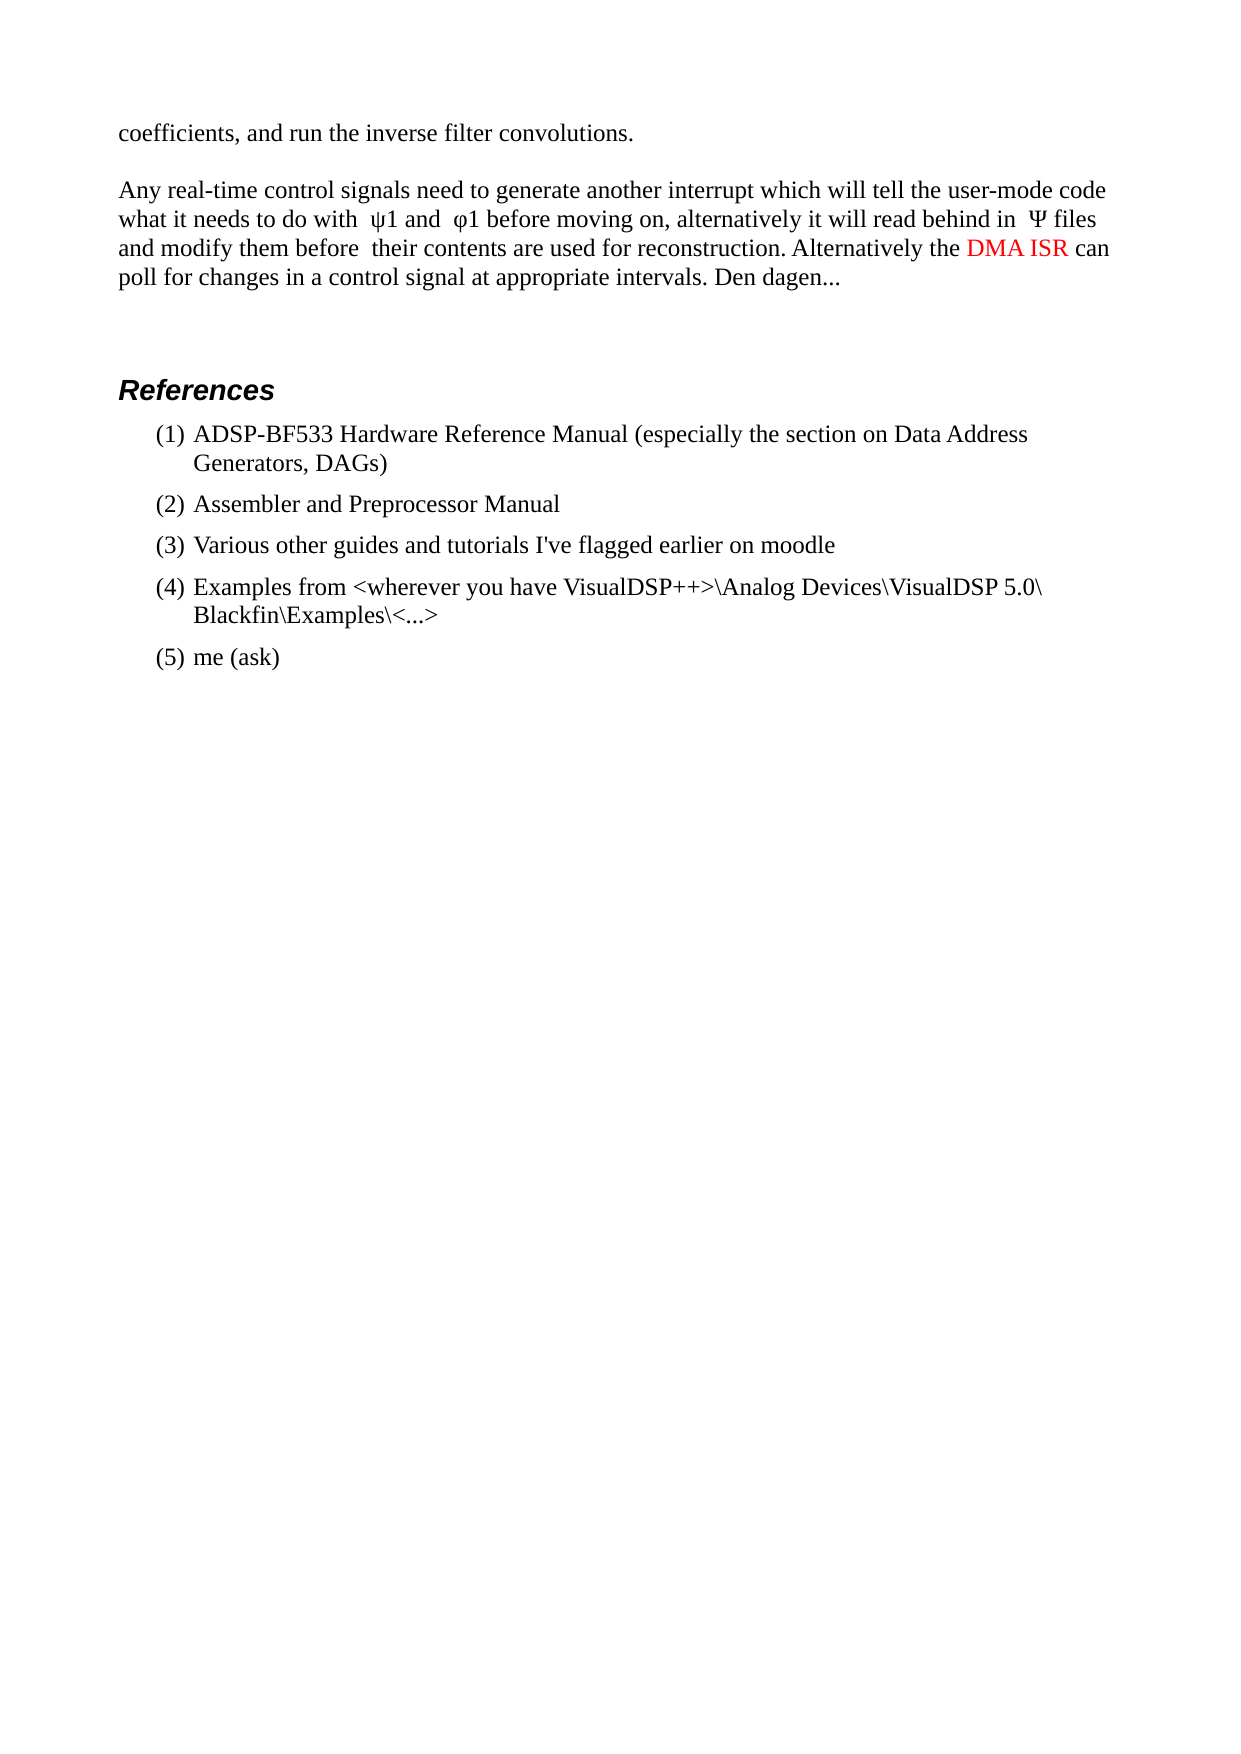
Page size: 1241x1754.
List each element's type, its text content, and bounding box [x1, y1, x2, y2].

list Examples from <wherever you have VisualDSP++>\Analog Devices\VisualDSP 5.0\Blackfin\Examples\<...> [156, 572, 1122, 629]
list ADSP-BF533 Hardware Reference Manual (especially the section on Data Address Generators, DAGs) [156, 419, 1122, 477]
list Assembler and Preprocessor Manual [156, 489, 1122, 518]
list me (ask) [156, 642, 1122, 670]
list Various other guides and tutorials I've flagged earlier on moodle [156, 530, 1122, 559]
text Any real-time control signals need to generate another interrupt which will tell the user-mode code what it needs to do with ψ1 and φ1 before moving on, alternatively it will read behind in Ψ files and modify them before their contents are used for reconstruction. Alternatively the DMA ISR can poll for changes in a control signal at appropriate intervals. Den dagen... [118, 176, 1122, 291]
text coefficients, and run the inverse filter convolutions. [118, 118, 1122, 147]
subtitle References [118, 373, 1122, 407]
